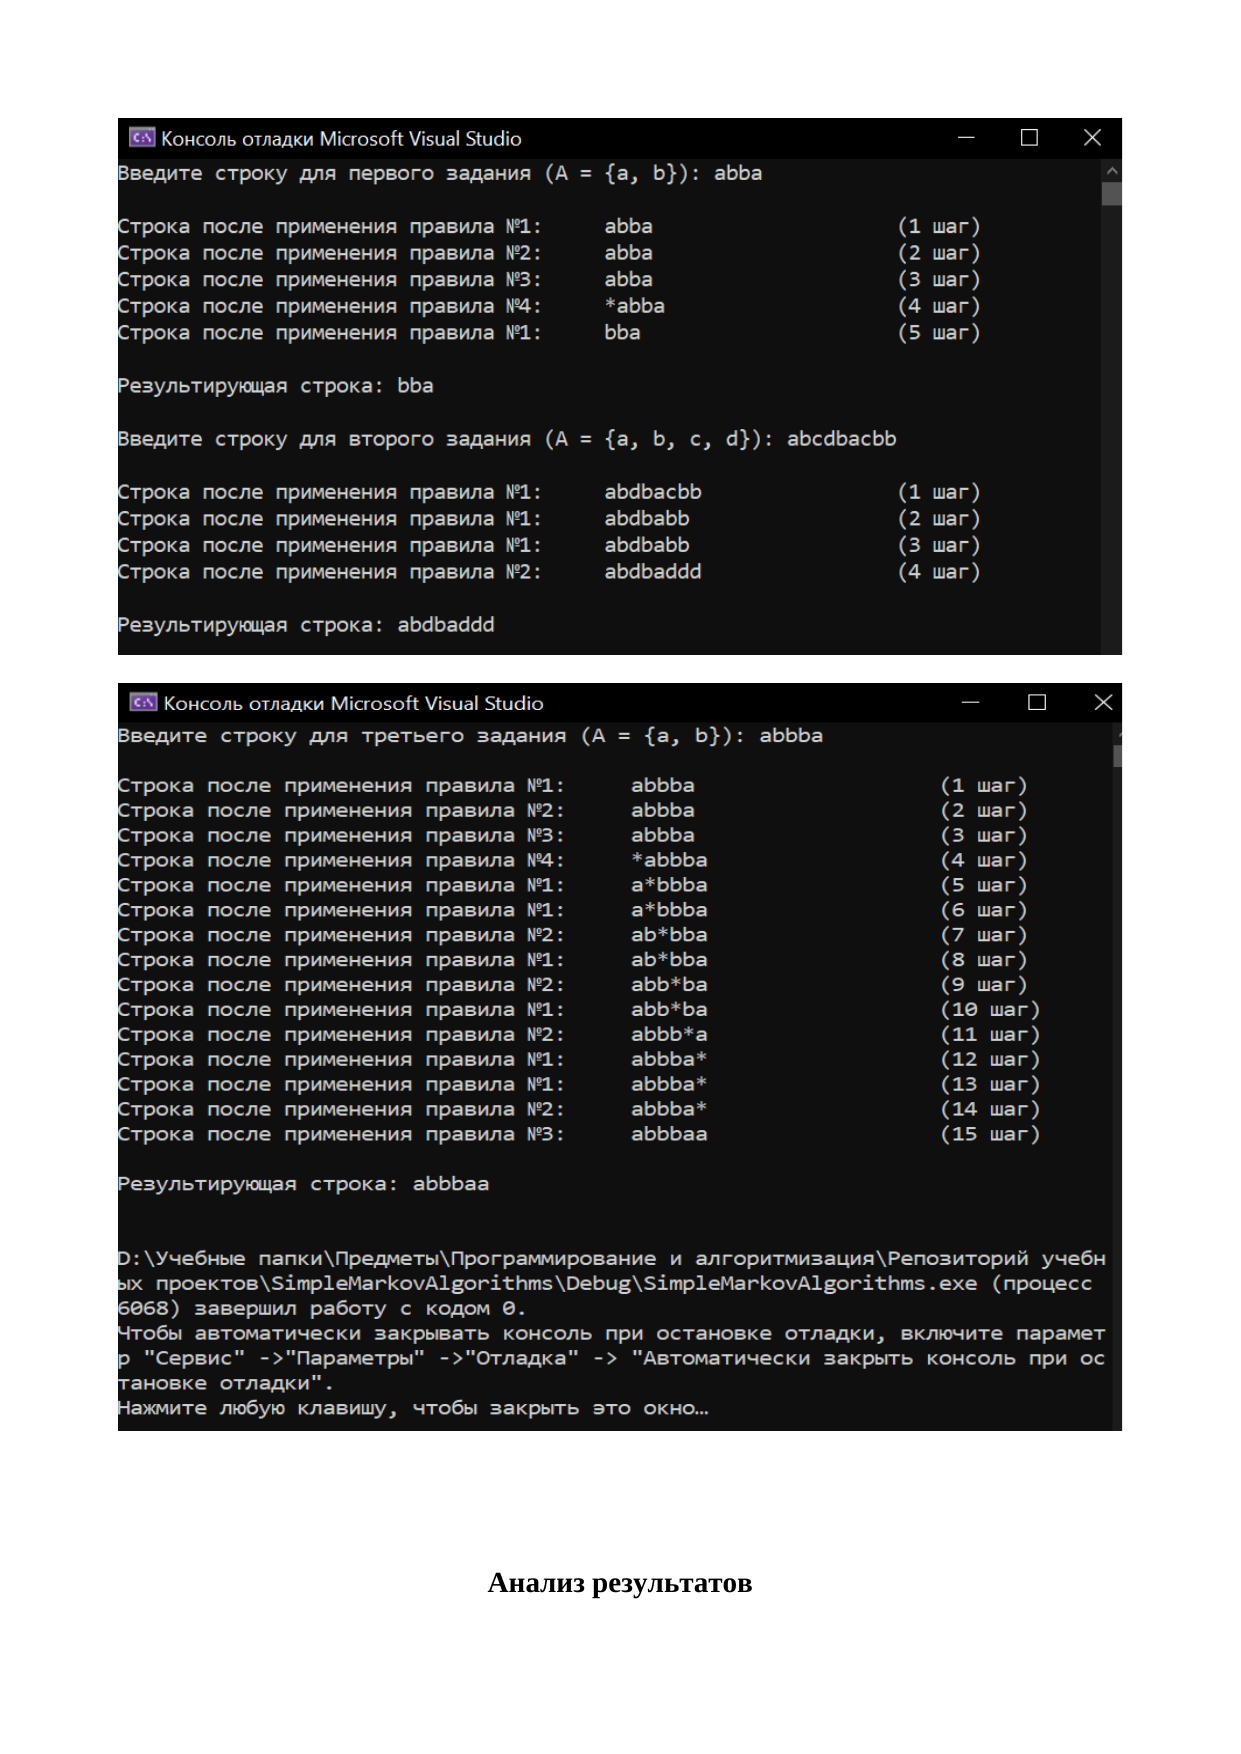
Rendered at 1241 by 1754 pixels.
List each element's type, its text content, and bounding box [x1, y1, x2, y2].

picture [118, 683, 1123, 1431]
picture [118, 118, 1123, 655]
text Анализ результатов [118, 1565, 1122, 1598]
